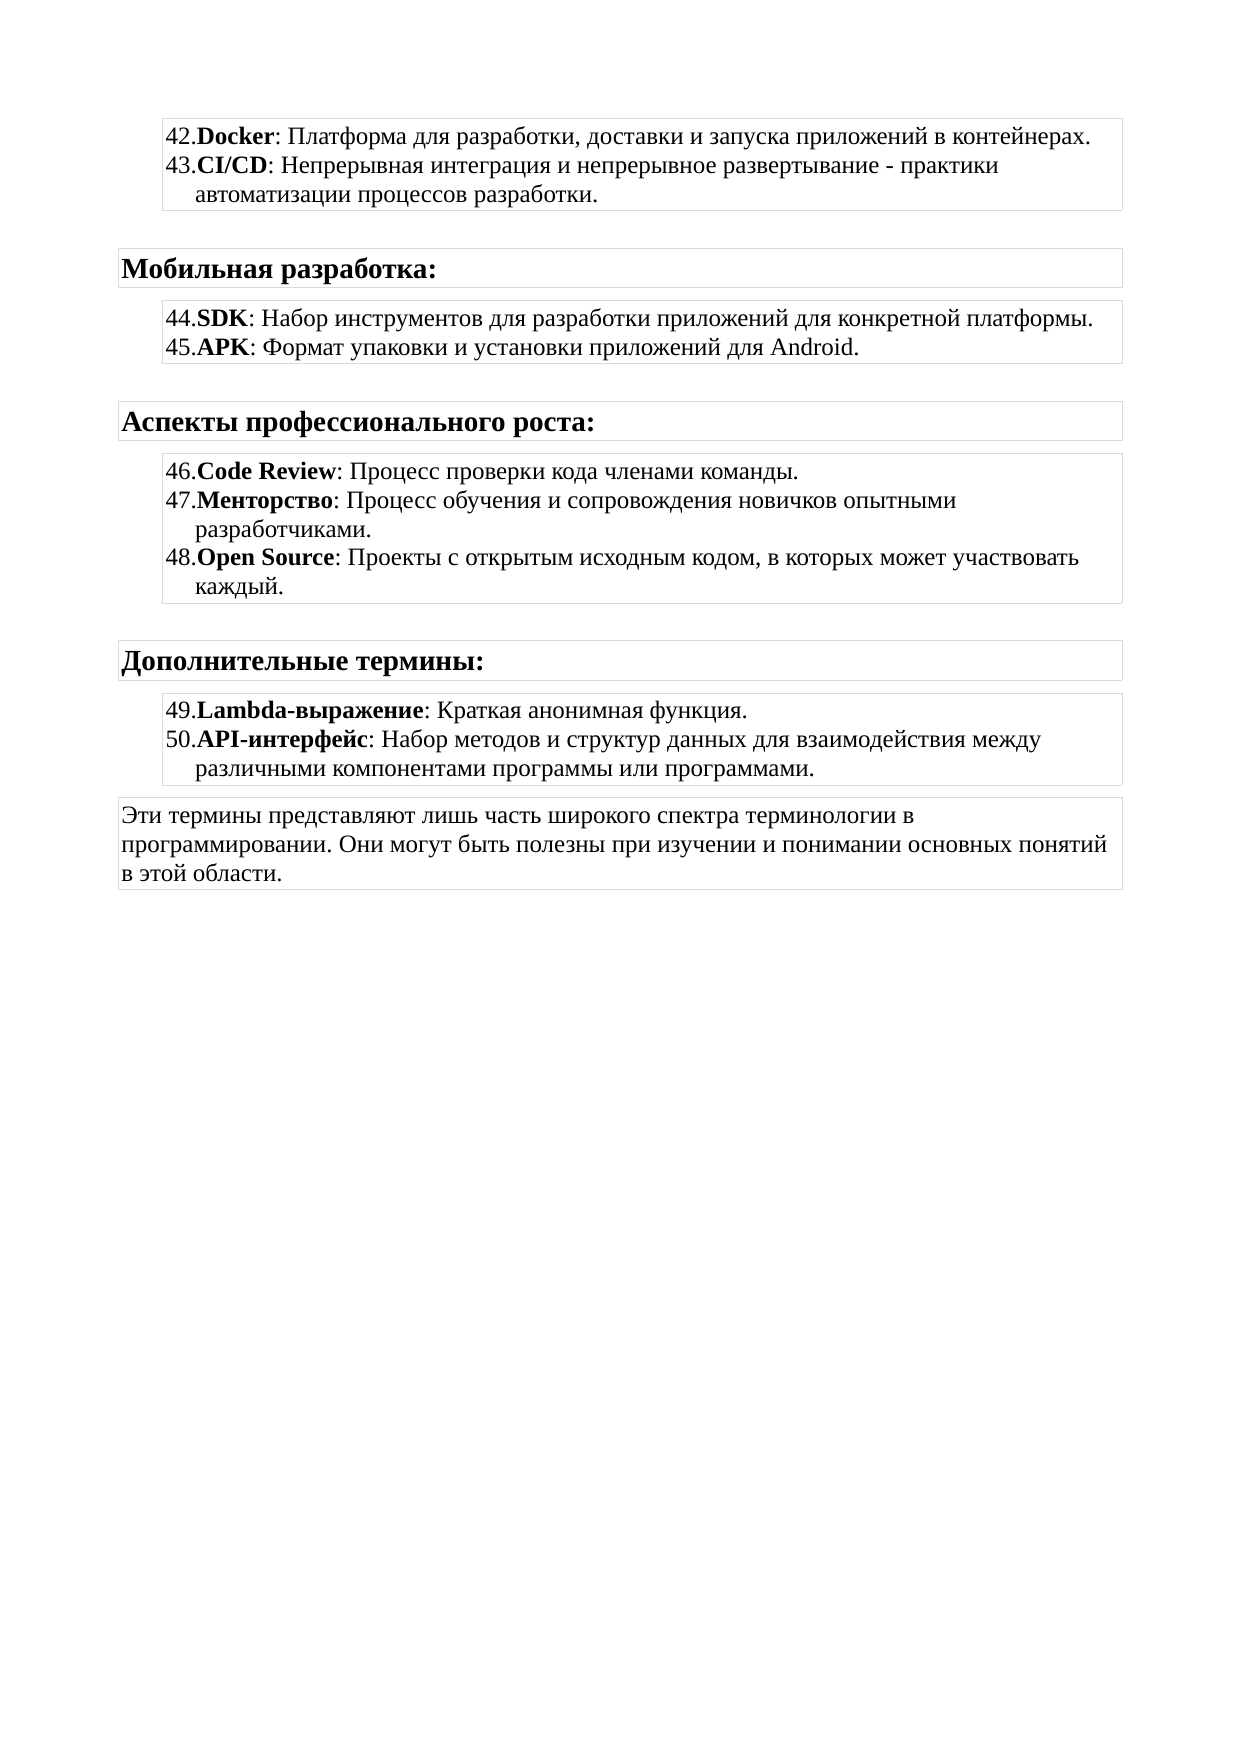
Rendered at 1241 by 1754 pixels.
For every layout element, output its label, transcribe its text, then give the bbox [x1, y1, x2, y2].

list Менторство: Процесс обучения и сопровождения новичков опытными разработчиками. [163, 482, 1122, 539]
list Lambda-выражение: Краткая анонимная функция. [163, 694, 1122, 721]
text Эти термины представляют лишь часть широкого спектра терминологии в программировании. Они могут быть полезны при изучении и понимании основных понятий в этой области. [119, 798, 1122, 889]
subtitle Аспекты профессионального роста: [119, 402, 1122, 440]
list CI/CD: Непрерывная интеграция и непрерывное развертывание - практики автоматизации процессов разработки. [163, 147, 1122, 210]
list Code Review: Процесс проверки кода членами команды. [163, 454, 1122, 482]
list SDK: Набор инструментов для разработки приложений для конкретной платформы. [163, 301, 1122, 329]
subtitle Дополнительные термины: [119, 641, 1122, 680]
list Open Source: Проекты с открытым исходным кодом, в которых может участвовать каждый. [163, 539, 1122, 603]
list API-интерфейс: Набор методов и структур данных для взаимодействия между различными компонентами программы или программами. [163, 721, 1122, 785]
subtitle Мобильная разработка: [119, 249, 1122, 287]
list Docker: Платформа для разработки, доставки и запуска приложений в контейнерах. [163, 119, 1122, 147]
list APK: Формат упаковки и установки приложений для Android. [163, 329, 1122, 363]
